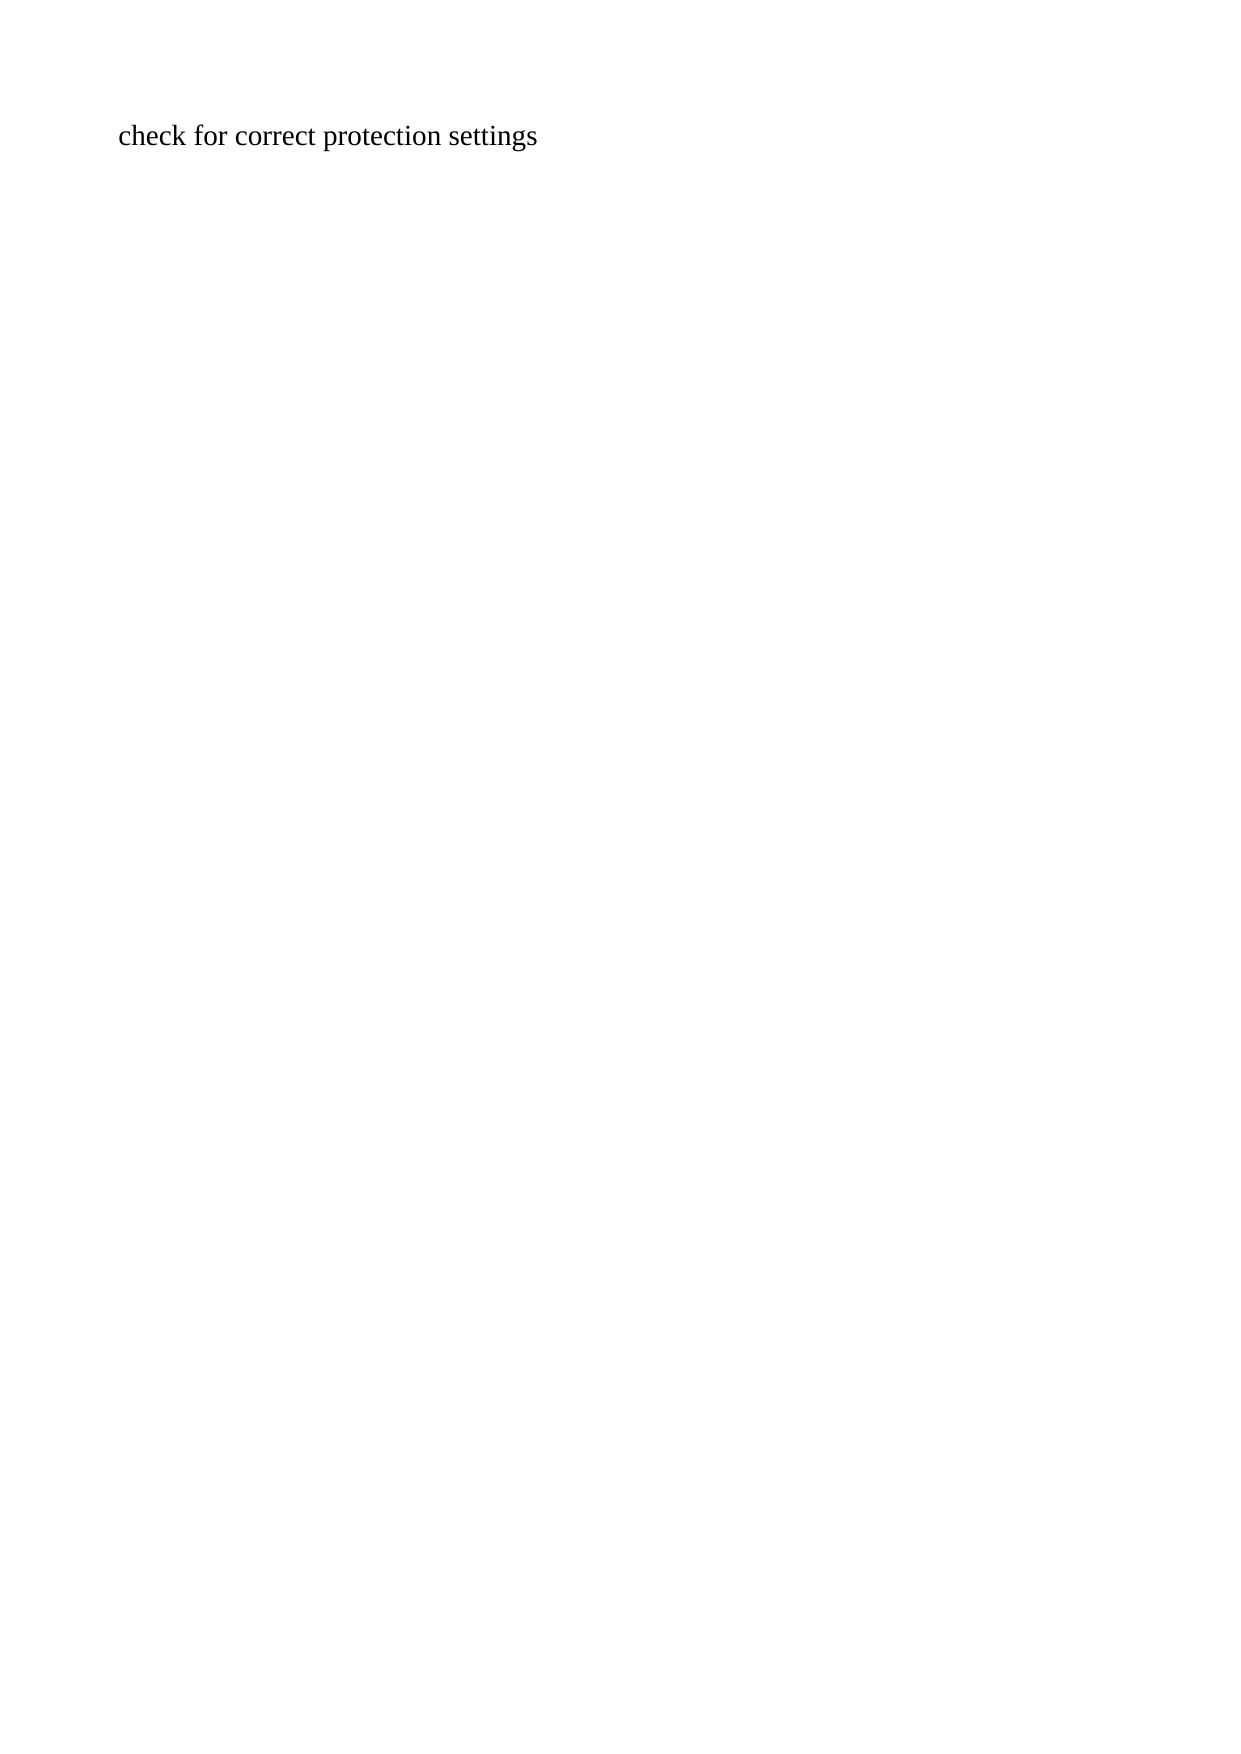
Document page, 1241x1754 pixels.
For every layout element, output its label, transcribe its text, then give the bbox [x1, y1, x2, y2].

text check for correct protection settings [118, 118, 1122, 152]
